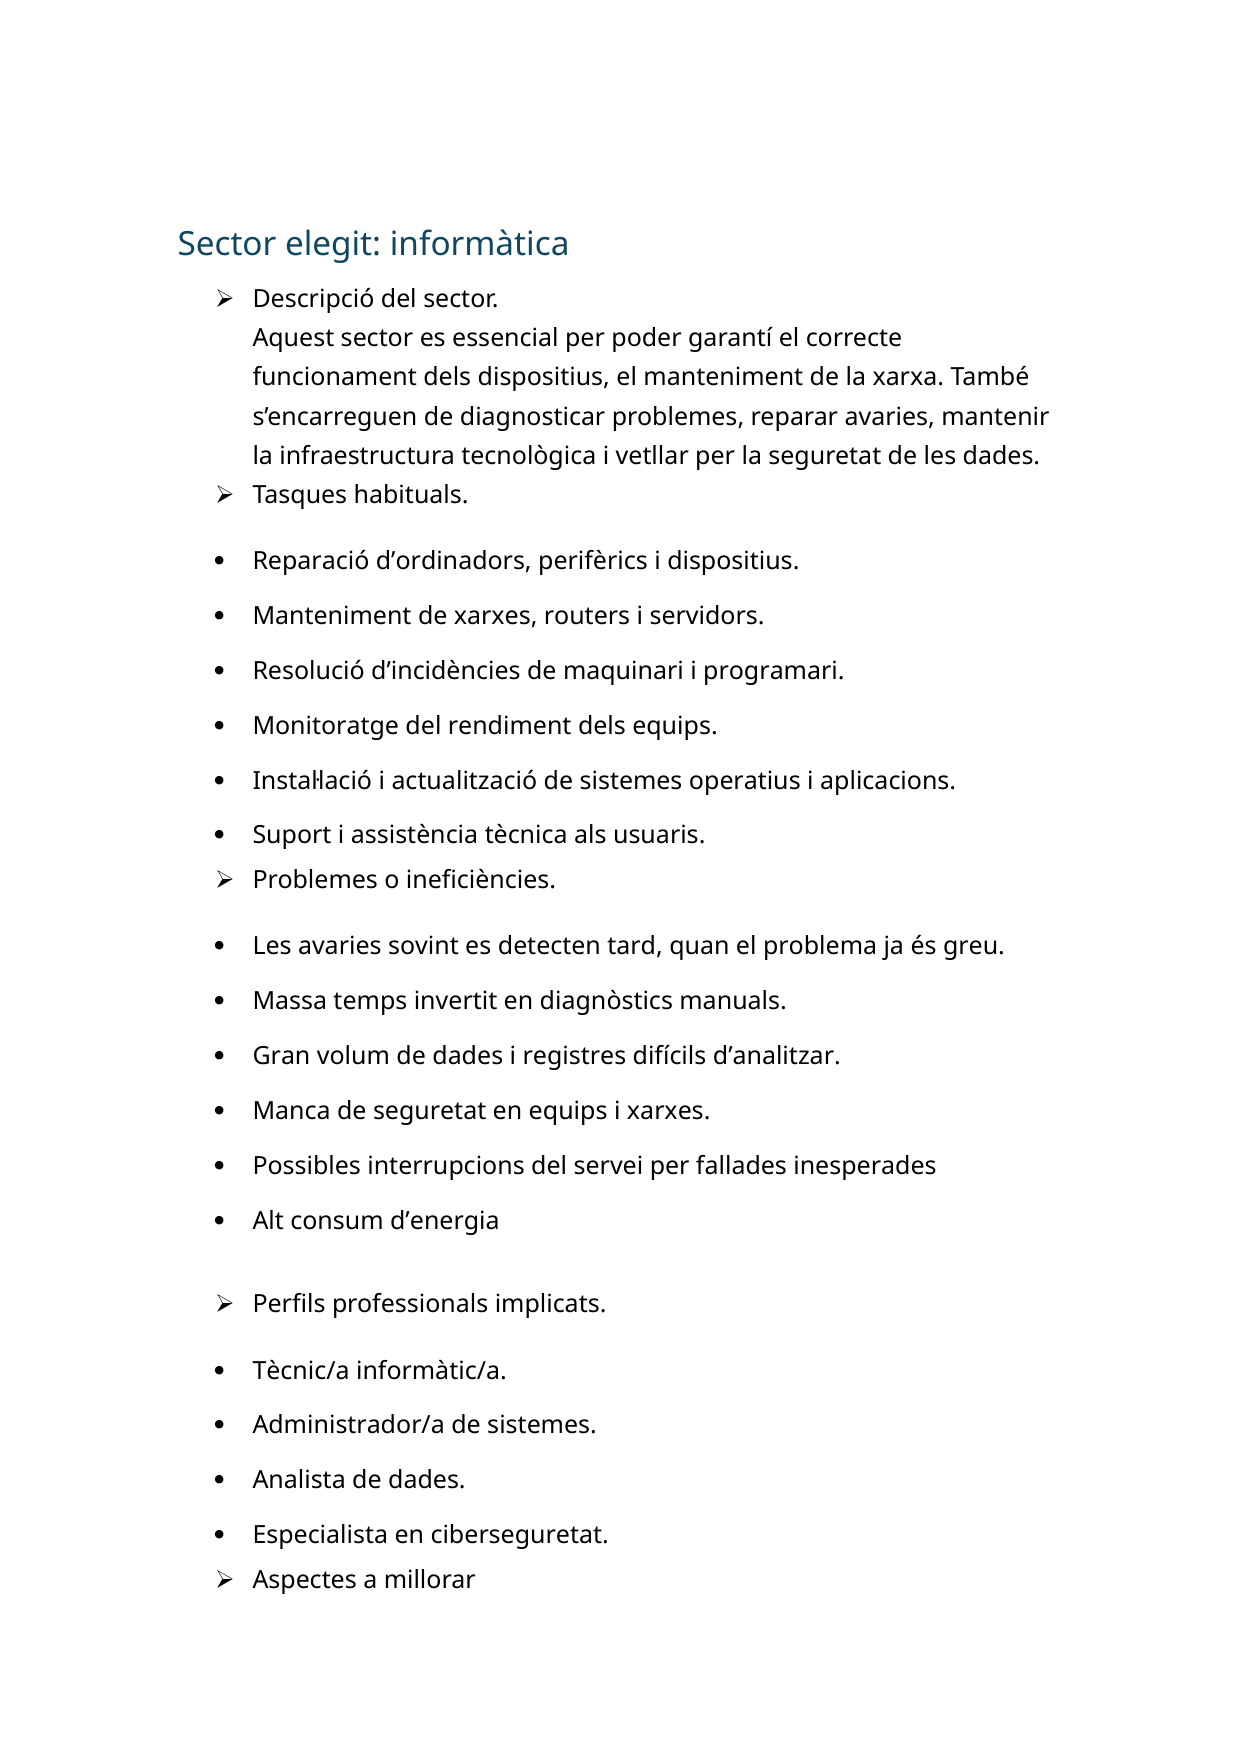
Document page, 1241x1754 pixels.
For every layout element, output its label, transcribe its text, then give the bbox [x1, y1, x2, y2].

list Descripció del sector. [215, 281, 1063, 315]
list Possibles interrupcions del servei per fallades inesperades [215, 1147, 1063, 1182]
list Tècnic/a informàtic/a. [215, 1352, 1063, 1386]
list Aquest sector es essencial per poder garantí el correcte funcionament dels dispositius, el manteniment de la xarxa. També s’encarreguen de diagnosticar problemes, reparar avaries, mantenir la infraestructura tecnològica i vetllar per la seguretat de les dades. [252, 320, 1063, 471]
list Problemes o ineficiències. [215, 862, 1063, 896]
list Analista de dades. [215, 1462, 1063, 1496]
list Massa temps invertit en diagnòstics manuals. [215, 983, 1063, 1017]
list Especialista en ciberseguretat. [215, 1517, 1063, 1551]
list Reparació d’ordinadors, perifèrics i dispositius. [215, 543, 1063, 577]
list Manca de seguretat en equips i xarxes. [215, 1093, 1063, 1127]
list Manteniment de xarxes, routers i servidors. [215, 598, 1063, 632]
list Resolució d’incidències de maquinari i programari. [215, 652, 1063, 687]
list Monitoratge del rendiment dels equips. [215, 707, 1063, 741]
list Gran volum de dades i registres difícils d’analitzar. [215, 1038, 1063, 1072]
list Alt consum d’energia [215, 1202, 1063, 1236]
list Instal·lació i actualització de sistemes operatius i aplicacions. [215, 762, 1063, 796]
list Les avaries sovint es detecten tard, quan el problema ja és greu. [215, 928, 1063, 962]
list Suport i assistència tècnica als usuaris. [215, 817, 1063, 851]
list Administrador/a de sistemes. [215, 1407, 1063, 1441]
subtitle Sector elegit: informàtica [177, 220, 1063, 266]
list Perfils professionals implicats. [215, 1286, 1063, 1320]
list Aspectes a millorar [215, 1561, 1063, 1596]
list Tasques habituals. [215, 476, 1063, 511]
